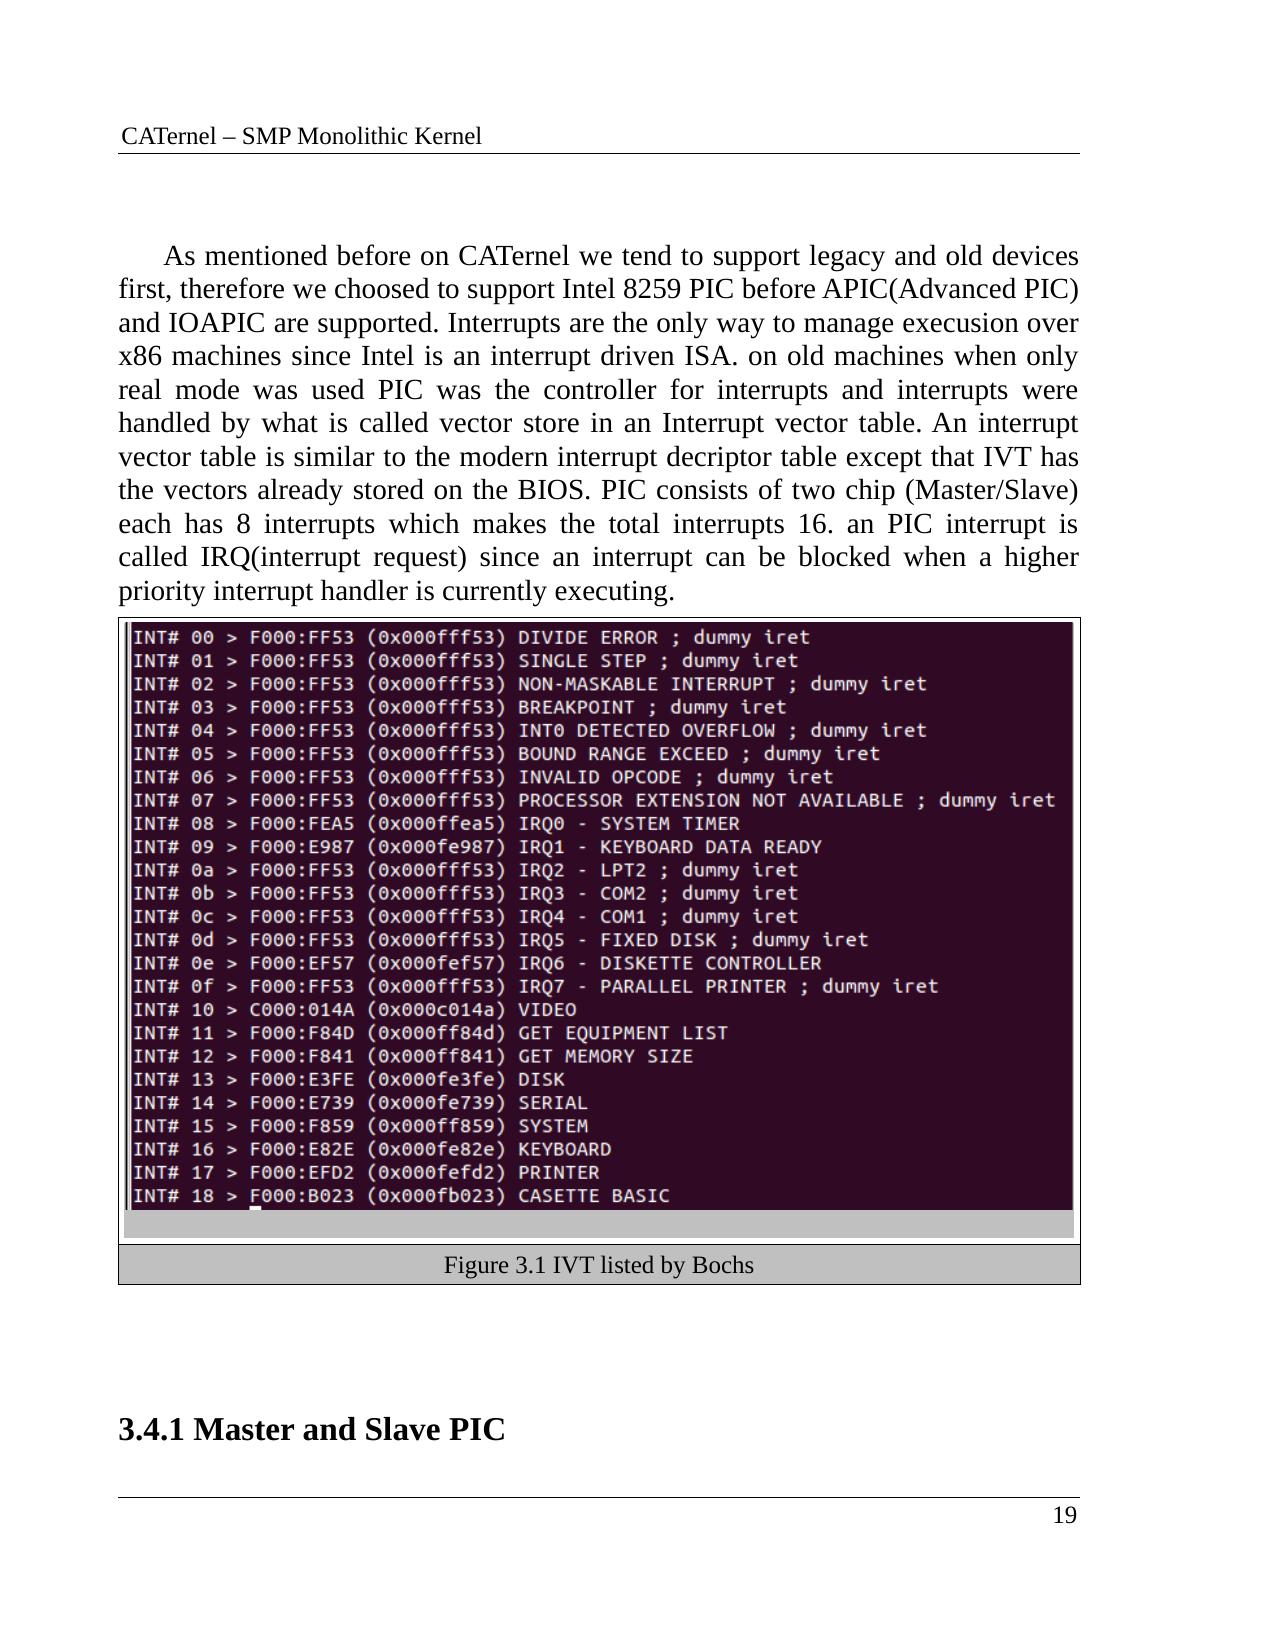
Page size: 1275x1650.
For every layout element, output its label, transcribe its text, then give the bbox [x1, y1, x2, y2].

table_header [119, 1210, 1080, 1244]
table_header [119, 618, 1080, 1209]
picture [125, 622, 1073, 1210]
text 3.4.1 Master and Slave PIC [118, 1409, 1080, 1447]
text As mentioned before on CATernel we tend to support legacy and old devices first, therefore we choosed to support Intel 8259 PIC before APIC(Advanced PIC) and IOAPIC are supported. Interrupts are the only way to manage execusion over x86 machines since Intel is an interrupt driven ISA. on old machines when only real mode was used PIC was the controller for interrupts and interrupts were handled by what is called vector store in an Interrupt vector table. An interrupt vector table is similar to the modern interrupt decriptor table except that IVT has the vectors already stored on the BIOS. PIC consists of two chip (Master/Slave) each has 8 interrupts which makes the total interrupts 16. an PIC interrupt is called IRQ(interrupt request) since an interrupt can be blocked when a higher priority interrupt handler is currently executing. [118, 238, 1080, 607]
table_cell Figure 3.1 IVT listed by Bochs [119, 1245, 1080, 1284]
